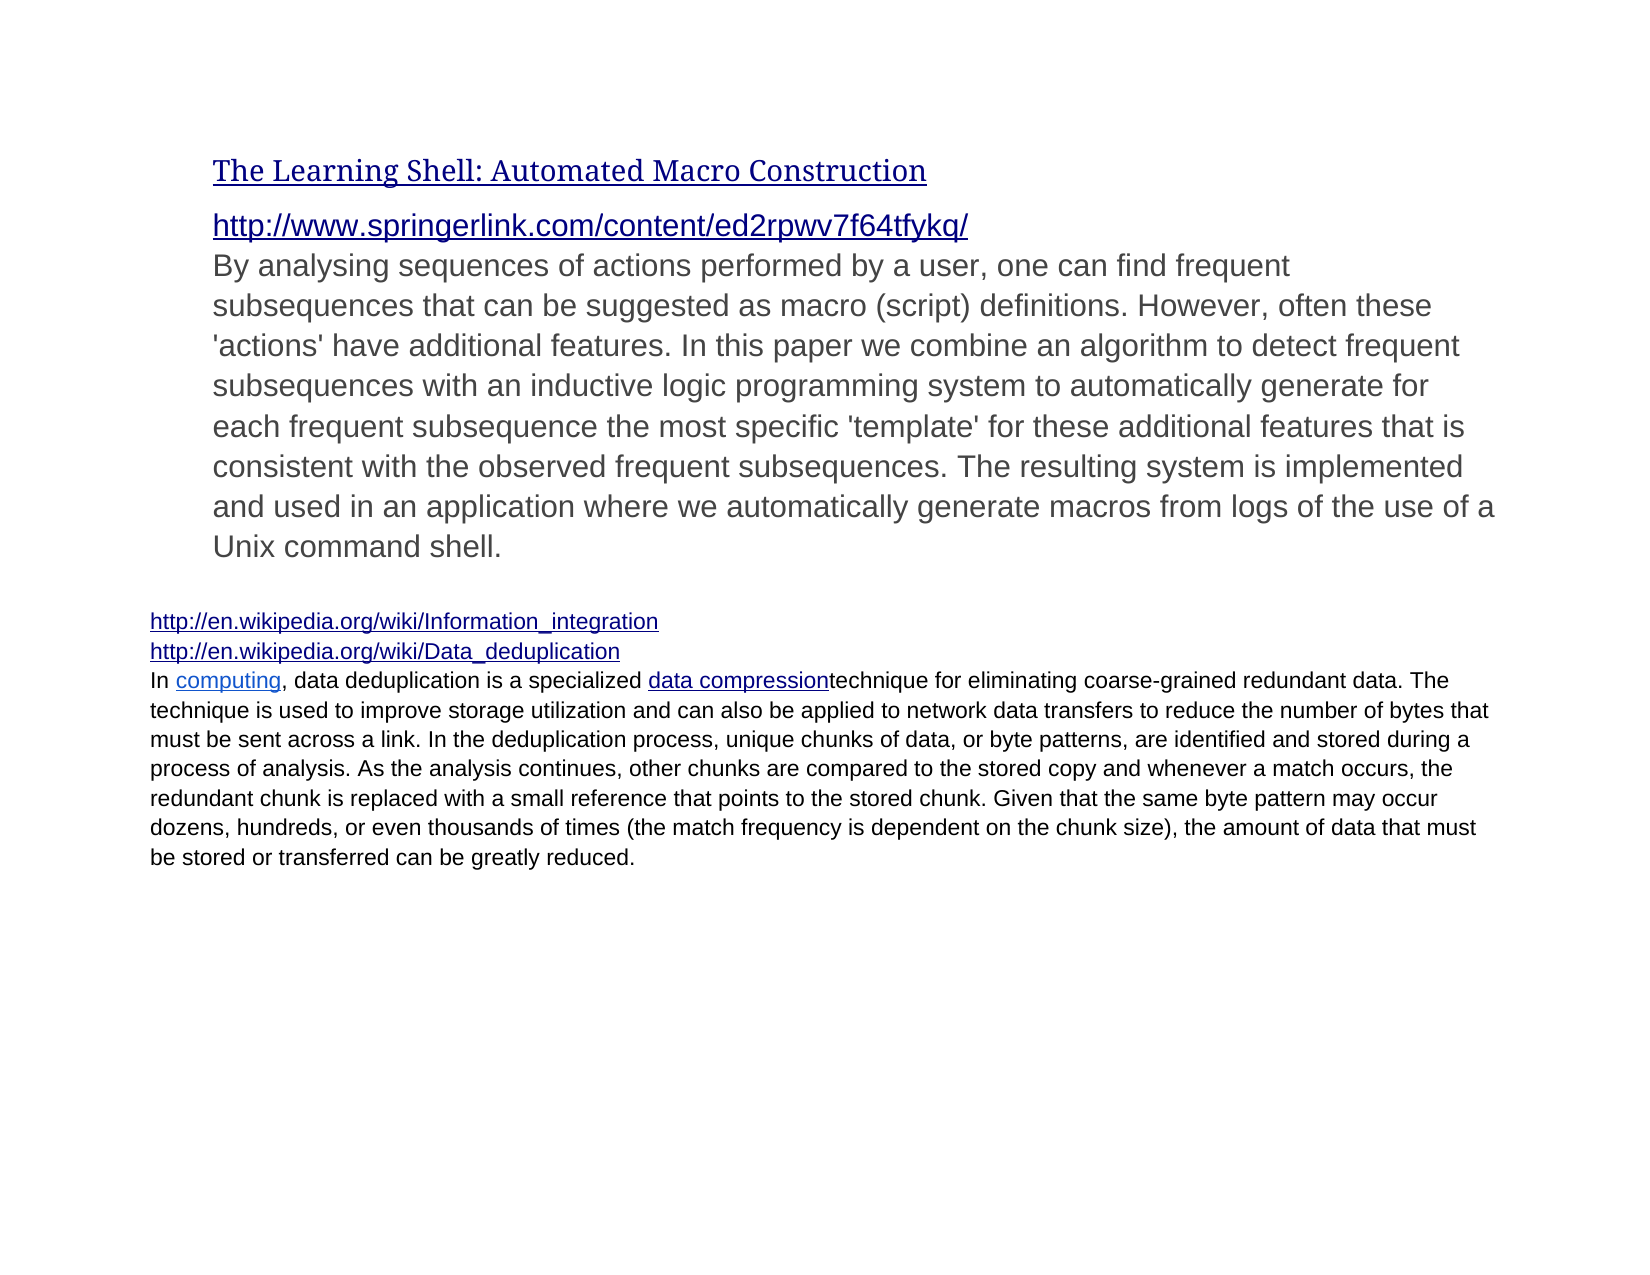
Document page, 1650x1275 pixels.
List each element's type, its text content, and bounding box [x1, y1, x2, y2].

subtitle The Learning Shell: Automated Macro Construction [212, 150, 1500, 190]
text http://en.wikipedia.org/wiki/Data_deduplication [150, 638, 1500, 664]
text By analysing sequences of actions performed by a user, one can find frequent subsequences that can be suggested as macro (script) definitions. However, often these 'actions' have additional features. In this paper we combine an algorithm to detect frequent subsequences with an inductive logic programming system to automatically generate for each frequent subsequence the most specific 'template' for these additional features that is consistent with the observed frequent subsequences. The resulting system is implemented and used in an application where we automatically generate macros from logs of the use of a Unix command shell. [212, 248, 1500, 564]
text http://en.wikipedia.org/wiki/Information_integration [150, 609, 1500, 635]
text http://www.springerlink.com/content/ed2rpwv7f64tfykq/ [212, 208, 1500, 243]
text In computing, data deduplication is a specialized data compressiontechnique for eliminating coarse-grained redundant data. The technique is used to improve storage utilization and can also be applied to network data transfers to reduce the number of bytes that must be sent across a link. In the deduplication process, unique chunks of data, or byte patterns, are identified and stored during a process of analysis. As the analysis continues, other chunks are compared to the stored copy and whenever a match occurs, the redundant chunk is replaced with a small reference that points to the stored chunk. Given that the same byte pattern may occur dozens, hundreds, or even thousands of times (the match frequency is dependent on the chunk size), the amount of data that must be stored or transferred can be greatly reduced. [150, 668, 1500, 870]
